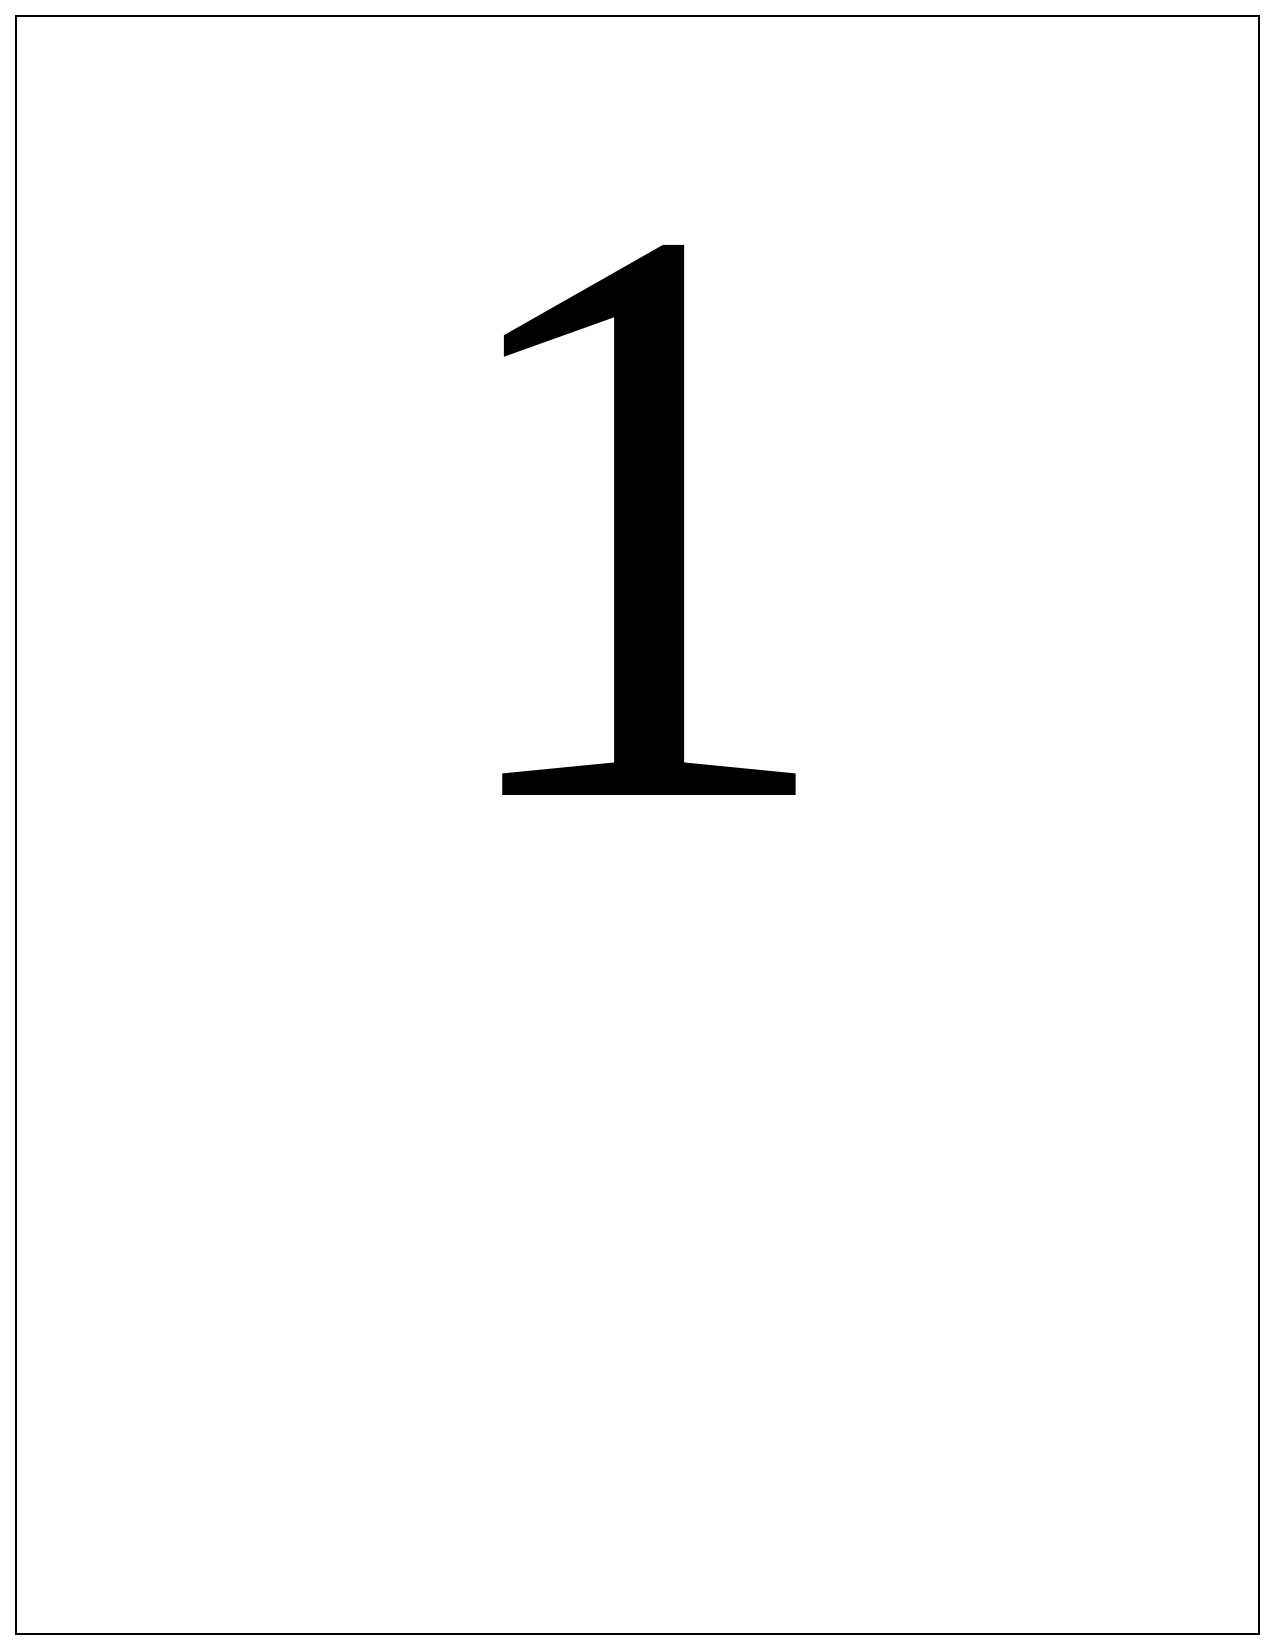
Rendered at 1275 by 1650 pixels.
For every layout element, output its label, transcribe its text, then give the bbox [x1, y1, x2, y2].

text 1 [17, 17, 1258, 975]
